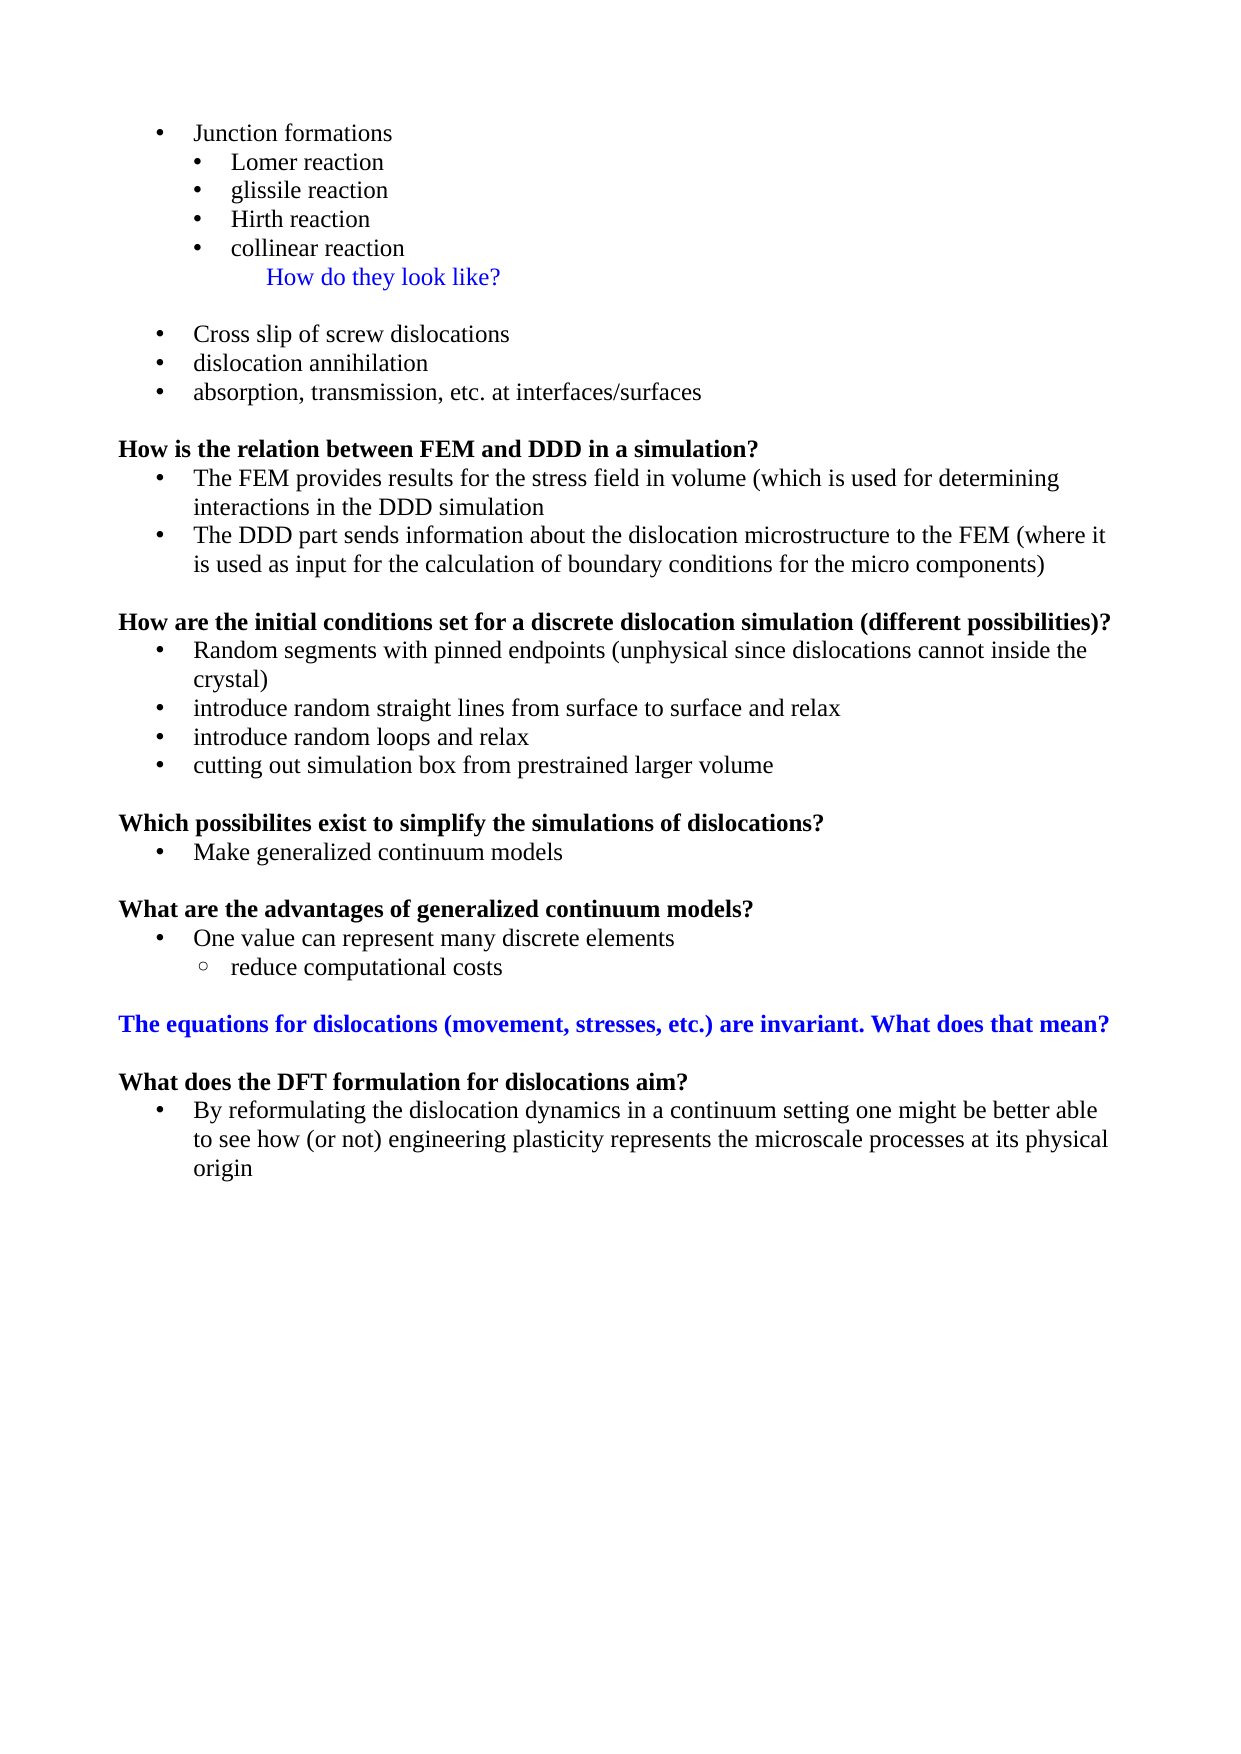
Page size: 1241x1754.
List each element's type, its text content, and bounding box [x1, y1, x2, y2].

list Junction formations [156, 118, 1122, 147]
list reduce computational costs [193, 952, 1122, 981]
list introduce random loops and relax [156, 722, 1122, 751]
list introduce random straight lines from surface to surface and relax [156, 693, 1122, 722]
list glissile reaction [193, 176, 1122, 204]
text The equations for dislocations (movement, stresses, etc.) are invariant. What does that mean? [118, 1009, 1122, 1038]
list cutting out simulation box from prestrained larger volume [156, 751, 1122, 779]
list One value can represent many discrete elements [156, 923, 1122, 952]
text How is the relation between FEM and DDD in a simulation? [118, 434, 1122, 463]
list Make generalized continuum models [156, 837, 1122, 866]
text Which possibilites exist to simplify the simulations of dislocations? [118, 808, 1122, 837]
text What does the DFT formulation for dislocations aim? [118, 1067, 1122, 1096]
list The DDD part sends information about the dislocation microstructure to the FEM (where it is used as input for the calculation of boundary conditions for the micro components) [156, 521, 1122, 578]
list Cross slip of screw dislocations [156, 319, 1122, 348]
list Random segments with pinned endpoints (unphysical since dislocations cannot inside the crystal) [156, 636, 1122, 693]
list The FEM provides results for the stress field in volume (which is used for determining interactions in the DDD simulation [156, 463, 1122, 521]
list dislocation annihilation [156, 348, 1122, 377]
list Lomer reaction [193, 147, 1122, 176]
list collinear reaction [193, 233, 1122, 262]
list By reformulating the dislocation dynamics in a continuum setting one might be better able to see how (or not) engineering plasticity represents the microscale processes at its physical origin [156, 1096, 1122, 1182]
list absorption, transmission, etc. at interfaces/surfaces [156, 377, 1122, 406]
text What are the advantages of generalized continuum models? [118, 894, 1122, 923]
list Hirth reaction [193, 204, 1122, 233]
text How do they look like? [118, 262, 1122, 291]
text How are the initial conditions set for a discrete dislocation simulation (different possibilities)? [118, 607, 1122, 636]
